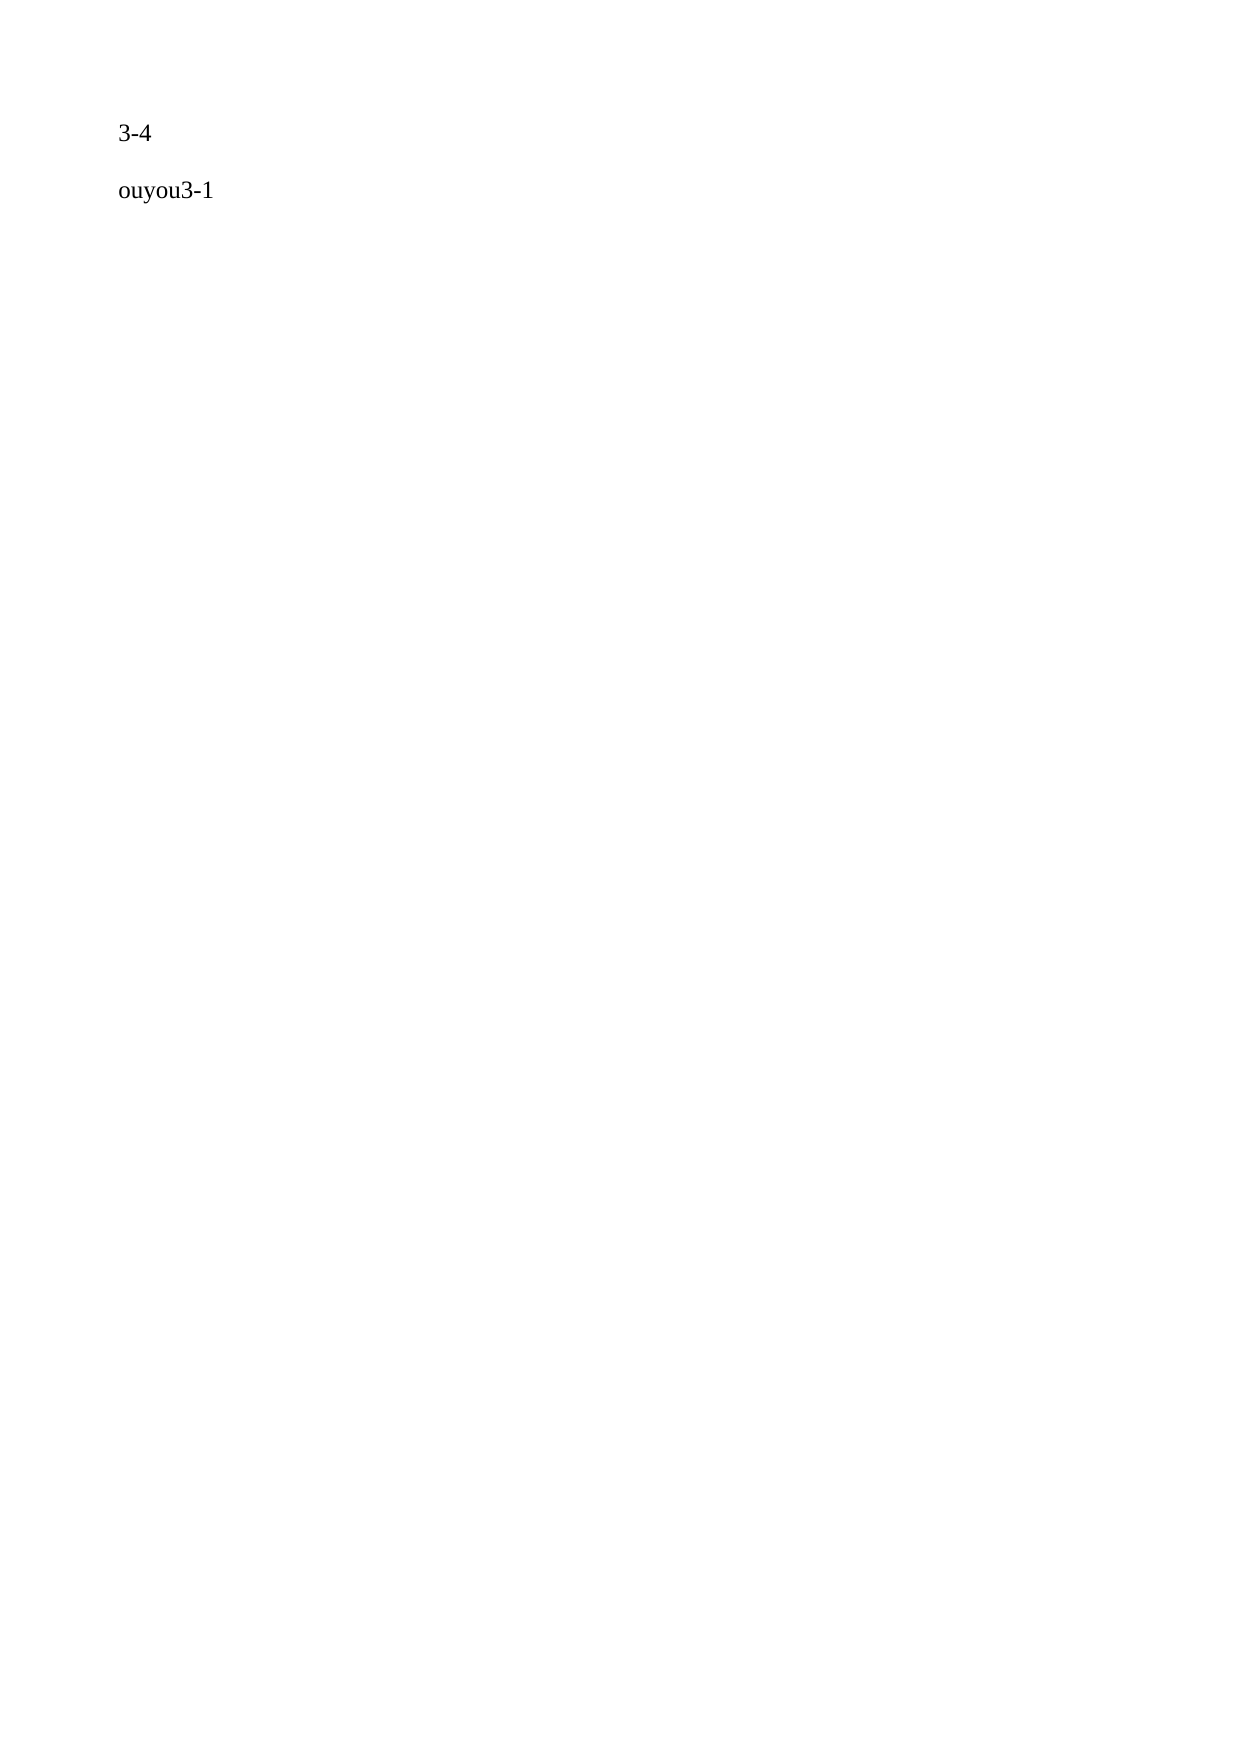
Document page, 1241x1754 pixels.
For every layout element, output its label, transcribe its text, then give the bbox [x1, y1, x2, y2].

text 3-4 [118, 118, 1122, 147]
text ouyou3-1 [118, 176, 1122, 204]
